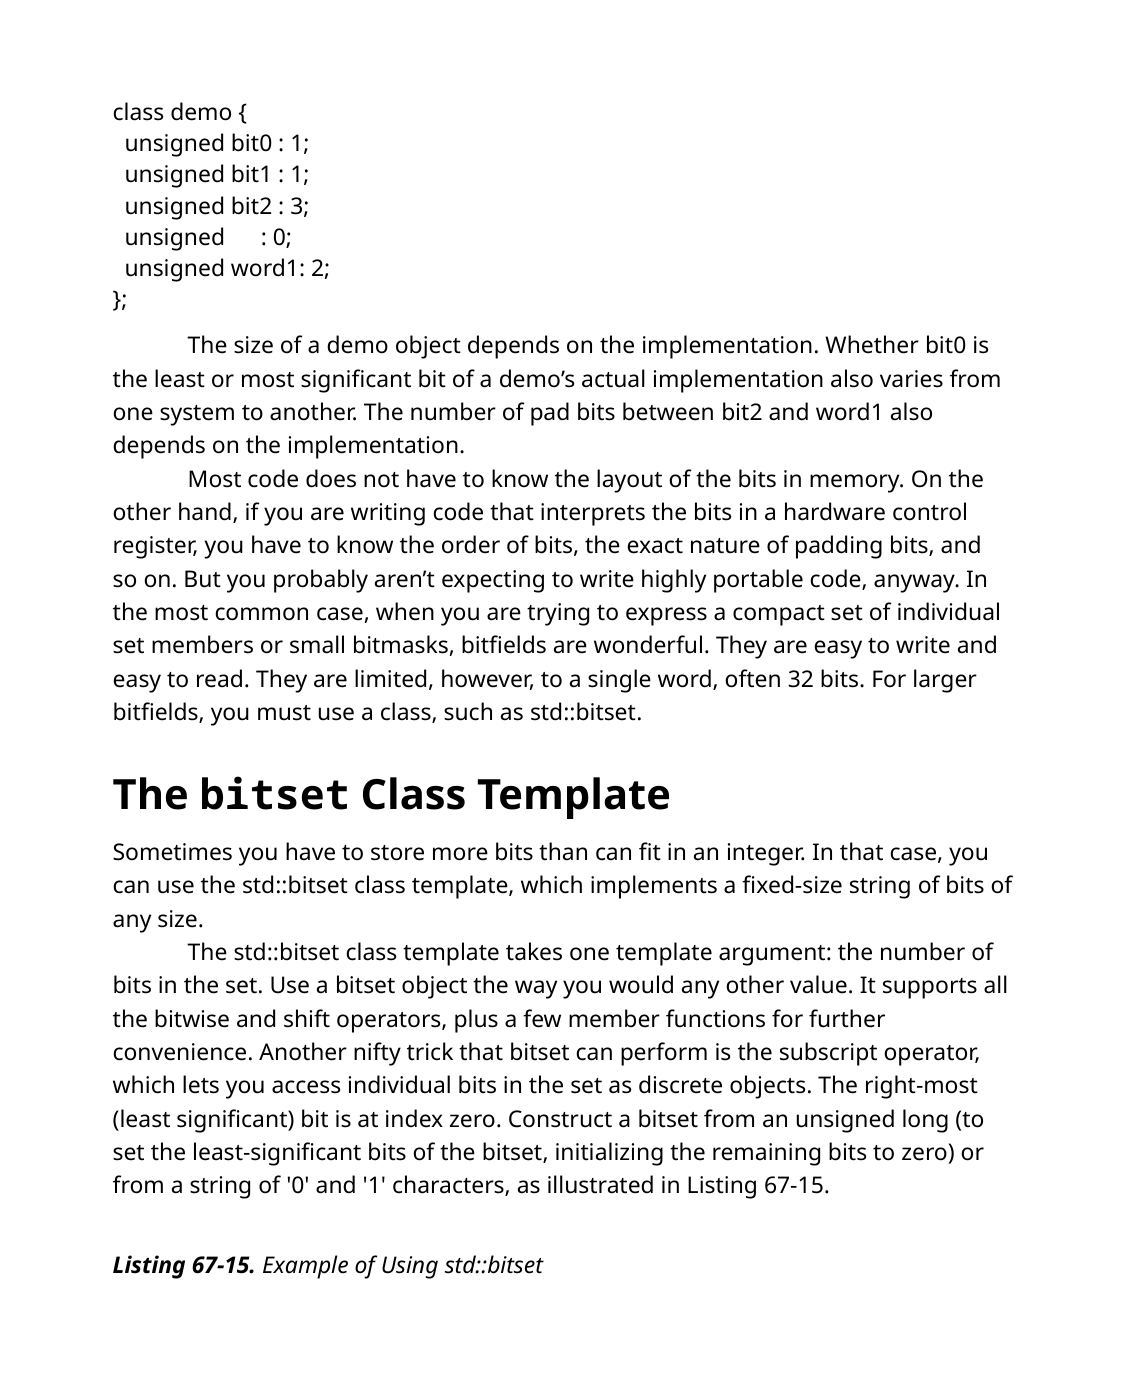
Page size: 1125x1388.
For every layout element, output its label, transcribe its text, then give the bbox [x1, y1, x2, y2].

text The size of a demo object depends on the implementation. Whether bit0 is the least or most significant bit of a demo’s actual implementation also varies from one system to another. The number of pad bits between bit2 and word1 also depends on the implementation. [112, 327, 1012, 461]
text unsigned word1: 2; [112, 252, 1012, 283]
text unsigned : 0; [112, 221, 1012, 252]
text unsigned bit0 : 1; [112, 127, 1012, 158]
text Most code does not have to know the layout of the bits in memory. On the other hand, if you are writing code that interprets the bits in a hardware control register, you have to know the order of bits, the exact nature of padding bits, and so on. But you probably aren’t expecting to write highly portable code, anyway. In the most common case, when you are trying to express a compact set of individual set members or small bitmasks, bitfields are wonderful. They are easy to write and easy to read. They are limited, however, to a single word, often 32 bits. For larger bitfields, you must use a class, such as std::bitset. [112, 461, 1012, 727]
text class demo { [112, 96, 1012, 127]
subtitle The bitset Class Template [112, 765, 1012, 821]
text unsigned bit2 : 3; [112, 190, 1012, 221]
text unsigned bit1 : 1; [112, 158, 1012, 190]
text The std::bitset class template takes one template argument: the number of bits in the set. Use a bitset object the way you would any other value. It supports all the bitwise and shift operators, plus a few member functions for further convenience. Another nifty trick that bitset can perform is the subscript operator, which lets you access individual bits in the set as discrete objects. The right-most (least significant) bit is at index zero. Construct a bitset from an unsigned long (to set the least-significant bits of the bitset, initializing the remaining bits to zero) or from a string of '0' and '1' characters, as illustrated in Listing 67-15. [112, 934, 1012, 1201]
text }; [112, 283, 1012, 315]
text Sometimes you have to store more bits than can fit in an integer. In that case, you can use the std::bitset class template, which implements a fixed-size string of bits of any size. [112, 834, 1012, 934]
text Listing 67-15. Example of Using std::bitset [112, 1248, 1012, 1280]
